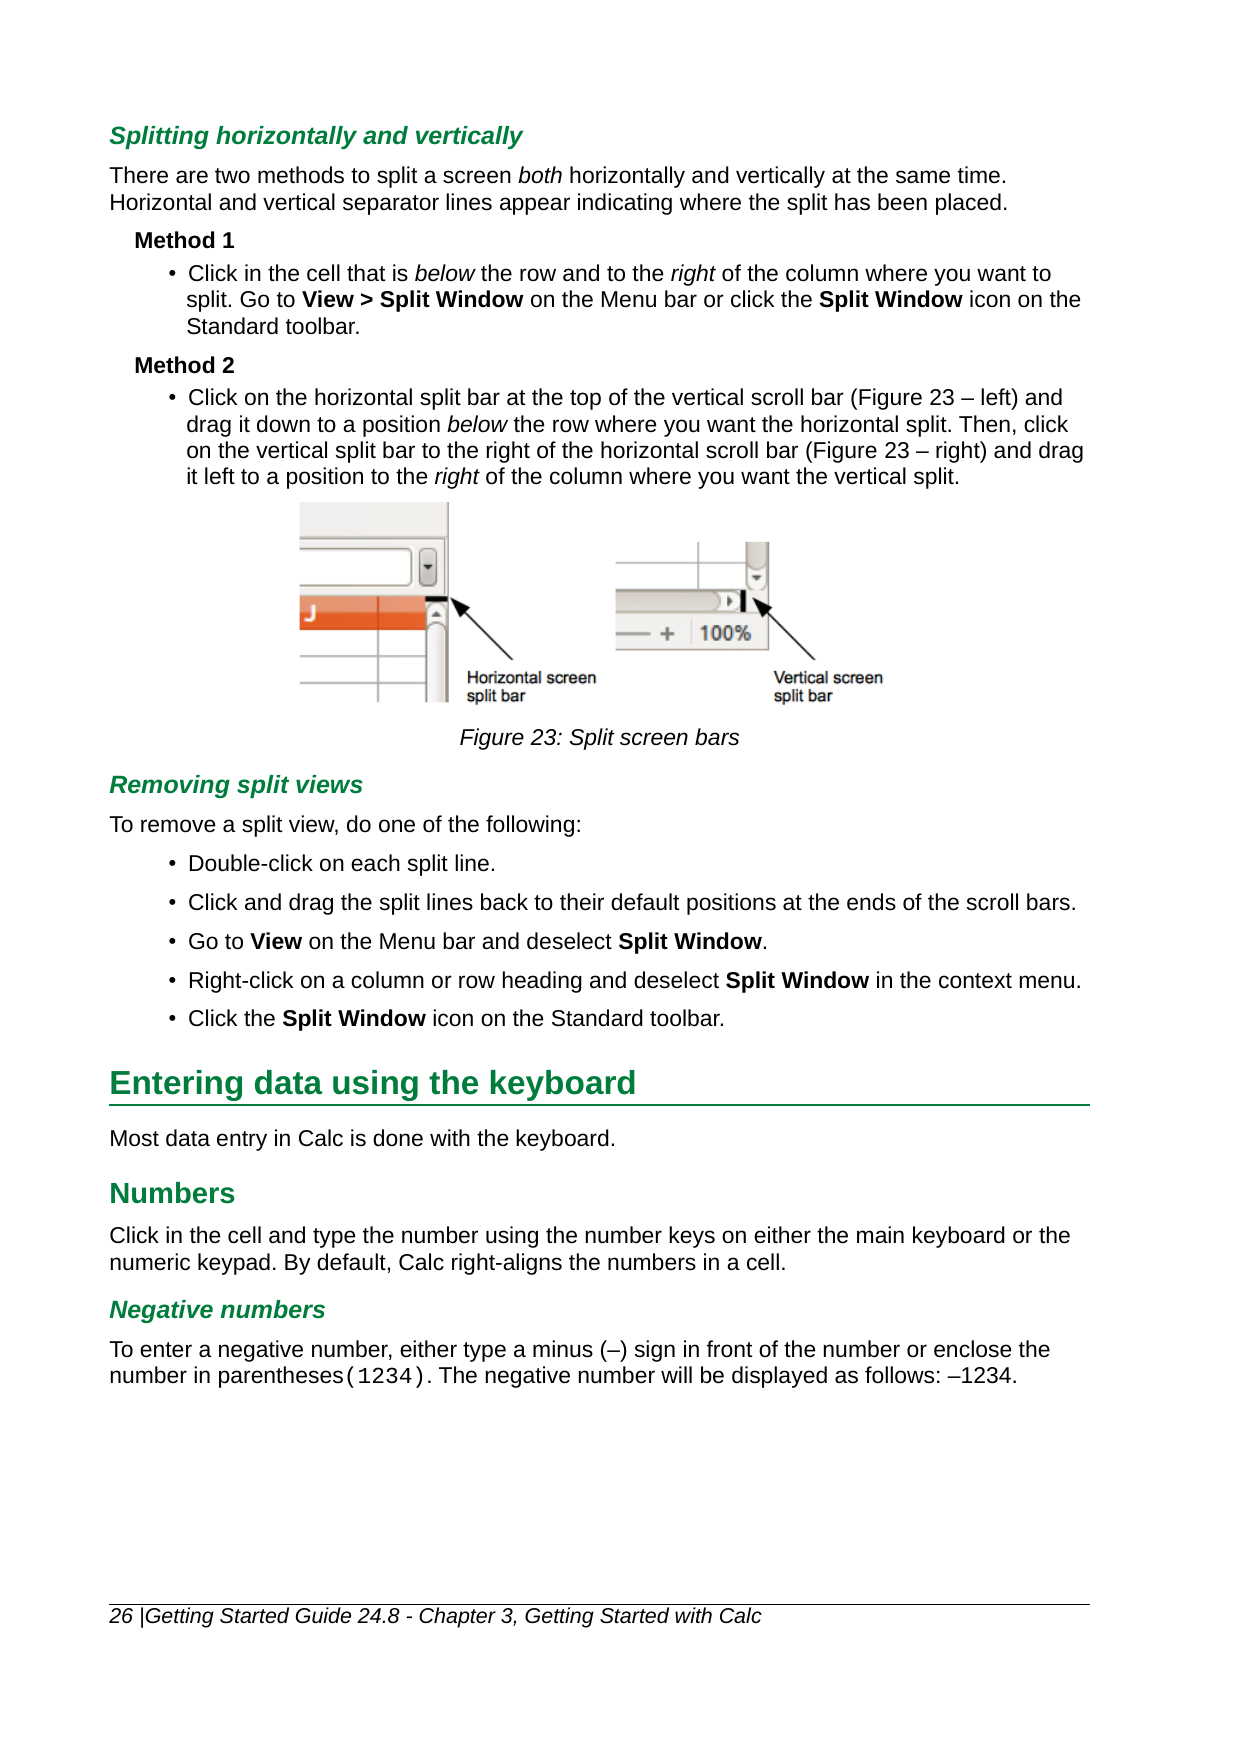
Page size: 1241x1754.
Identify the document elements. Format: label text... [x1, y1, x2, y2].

list Double-click on each split line. [168, 850, 1090, 876]
picture [299, 502, 900, 712]
list There are two methods to split a screen both horizontally and vertically at the same time. Horizontal and vertical separator lines appear indicating where the split has been placed. [109, 162, 1090, 215]
list To remove a split view, do one of the following: [109, 811, 1090, 837]
text To enter a negative number, either type a minus (–) sign in front of the number or enclose the number in parentheses(1234). The negative number will be displayed as follows: –1234. [109, 1336, 1090, 1390]
subtitle Removing split views [109, 770, 1090, 799]
subtitle Negative numbers [109, 1294, 1090, 1323]
list Go to View on the Menu bar and deselect Split Window. [168, 928, 1090, 954]
subtitle Numbers [109, 1176, 1090, 1210]
list Click in the cell that is below the row and to the right of the column where you want to split. Go to View > Split Window on the Menu bar or click the Split Window icon on the Standard toolbar. [168, 260, 1090, 339]
text Method 1 [134, 227, 1090, 254]
list Right-click on a column or row heading and deselect Split Window in the context menu. [168, 967, 1090, 993]
list Click and drag the split lines back to their default positions at the ends of the scroll bars. [168, 889, 1090, 915]
text Method 2 [134, 352, 1090, 378]
subtitle Entering data using the keyboard [109, 1063, 1090, 1104]
text Figure 23: Split screen bars [299, 724, 899, 751]
text Click in the cell and type the number using the number keys on either the main keyboard or the numeric keypad. By default, Calc right-aligns the numbers in a cell. [109, 1222, 1090, 1275]
text Most data entry in Calc is done with the keyboard. [109, 1125, 1090, 1152]
list Click on the horizontal split bar at the top of the vertical scroll bar (Figure 23 – left) and drag it down to a position below the row where you want the horizontal split. Then, click on the vertical split bar to the right of the horizontal scroll bar (Figure 23 – right) and drag it left to a position to the right of the column where you want the vertical split. [168, 384, 1090, 489]
list Click the Split Window icon on the Standard toolbar. [168, 1005, 1090, 1032]
subtitle Splitting horizontally and vertically [109, 121, 1090, 150]
